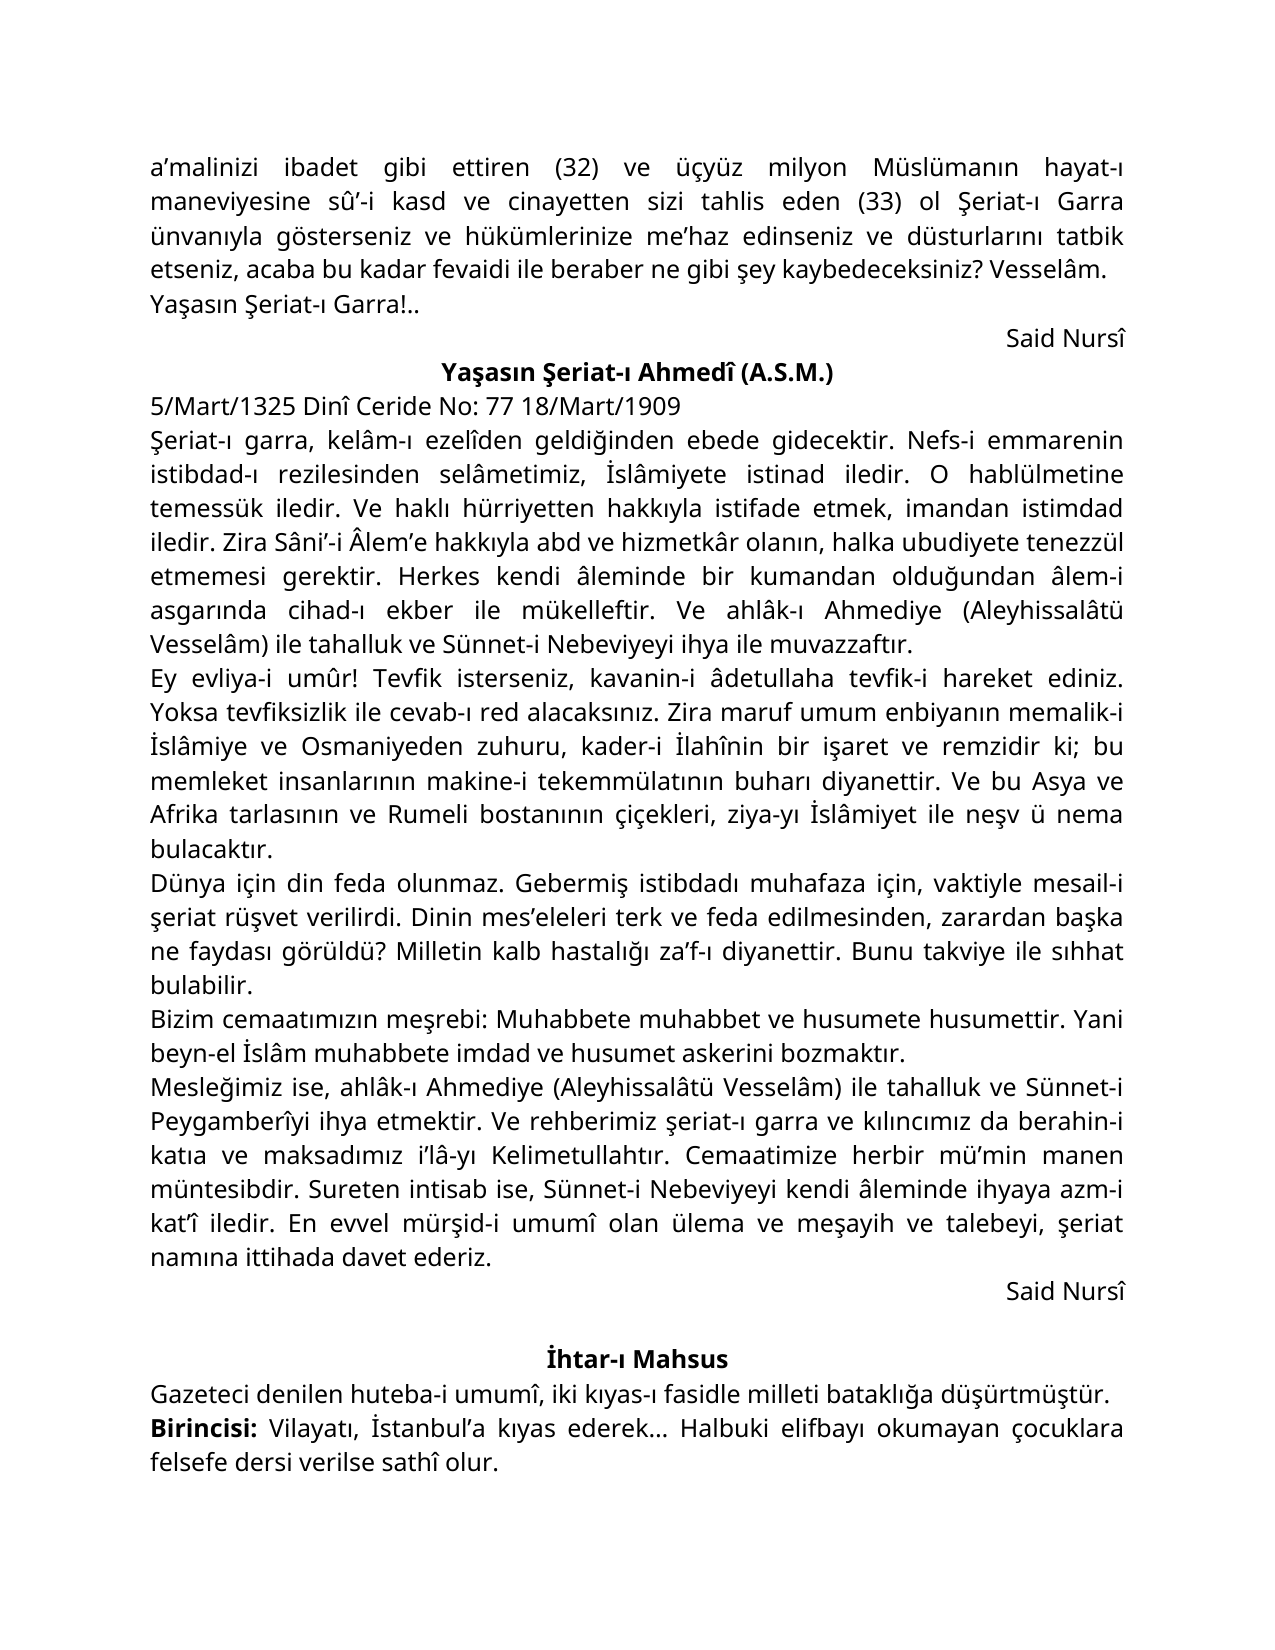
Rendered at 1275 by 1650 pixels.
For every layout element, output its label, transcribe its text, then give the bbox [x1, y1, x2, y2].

text a’malinizi ibadet gibi ettiren (32) ve üçyüz milyon Müslümanın hayat-ı maneviyesine sû’-i kasd ve cinayetten sizi tahlis eden (33) ol Şeriat-ı Garra ünvanıyla gösterseniz ve hükümlerinize me’haz edinseniz ve düsturlarını tatbik etseniz, acaba bu kadar fevaidi ile beraber ne gibi şey kaybedeceksiniz? Vesselâm. [150, 150, 1125, 286]
subtitle İhtar-ı Mahsus [150, 1342, 1125, 1376]
text Yaşasın Şeriat-ı Garra!.. [150, 286, 1125, 320]
text Bizim cemaatımızın meşrebi: Muhabbete muhabbet ve husumete husumettir. Yani beyn-el İslâm muhabbete imdad ve husumet askerini bozmaktır. [150, 1002, 1125, 1070]
text Gazeteci denilen huteba-i umumî, iki kıyas-ı fasidle milleti bataklığa düşürtmüştür. [150, 1376, 1125, 1410]
text Mesleğimiz ise, ahlâk-ı Ahmediye (Aleyhissalâtü Vesselâm) ile tahalluk ve Sünnet-i Peygamberîyi ihya etmektir. Ve rehberimiz şeriat-ı garra ve kılıncımız da berahin-i katıa ve maksadımız i’lâ-yı Kelimetullahtır. Cemaatimize herbir mü’min manen müntesibdir. Sureten intisab ise, Sünnet-i Nebeviyeyi kendi âleminde ihyaya azm-i kat’î iledir. En evvel mürşid-i umumî olan ülema ve meşayih ve talebeyi, şeriat namına ittihada davet ederiz. [150, 1070, 1125, 1274]
subtitle Yaşasın Şeriat-ı Ahmedî (A.S.M.) [150, 354, 1125, 388]
text Dünya için din feda olunmaz. Gebermiş istibdadı muhafaza için, vaktiyle mesail-i şeriat rüşvet verilirdi. Dinin mes’eleleri terk ve feda edilmesinden, zarardan başka ne faydası görüldü? Milletin kalb hastalığı za’f-ı diyanettir. Bunu takviye ile sıhhat bulabilir. [150, 865, 1125, 1002]
text Said Nursî [150, 320, 1125, 354]
text Said Nursî [150, 1274, 1125, 1308]
text 5/Mart/1325 Dinî Ceride No: 77 18/Mart/1909 [150, 388, 1125, 422]
text Şeriat-ı garra, kelâm-ı ezelîden geldiğinden ebede gidecektir. Nefs-i emmarenin istibdad-ı rezilesinden selâmetimiz, İslâmiyete istinad iledir. O hablülmetine temessük iledir. Ve haklı hürriyetten hakkıyla istifade etmek, imandan istimdad iledir. Zira Sâni’-i Âlem’e hakkıyla abd ve hizmetkâr olanın, halka ubudiyete tenezzül etmemesi gerektir. Herkes kendi âleminde bir kumandan olduğundan âlem-i asgarında cihad-ı ekber ile mükelleftir. Ve ahlâk-ı Ahmediye (Aleyhissalâtü Vesselâm) ile tahalluk ve Sünnet-i Nebeviyeyi ihya ile muvazzaftır. [150, 422, 1125, 661]
text Ey evliya-i umûr! Tevfik isterseniz, kavanin-i âdetullaha tevfik-i hareket ediniz. Yoksa tevfiksizlik ile cevab-ı red alacaksınız. Zira maruf umum enbiyanın memalik-i İslâmiye ve Osmaniyeden zuhuru, kader-i İlahînin bir işaret ve remzidir ki; bu memleket insanlarının makine-i tekemmülatının buharı diyanettir. Ve bu Asya ve Afrika tarlasının ve Rumeli bostanının çiçekleri, ziya-yı İslâmiyet ile neşv ü nema bulacaktır. [150, 661, 1125, 865]
text Birincisi: Vilayatı, İstanbul’a kıyas ederek… Halbuki elifbayı okumayan çocuklara felsefe dersi verilse sathî olur. [150, 1410, 1125, 1478]
